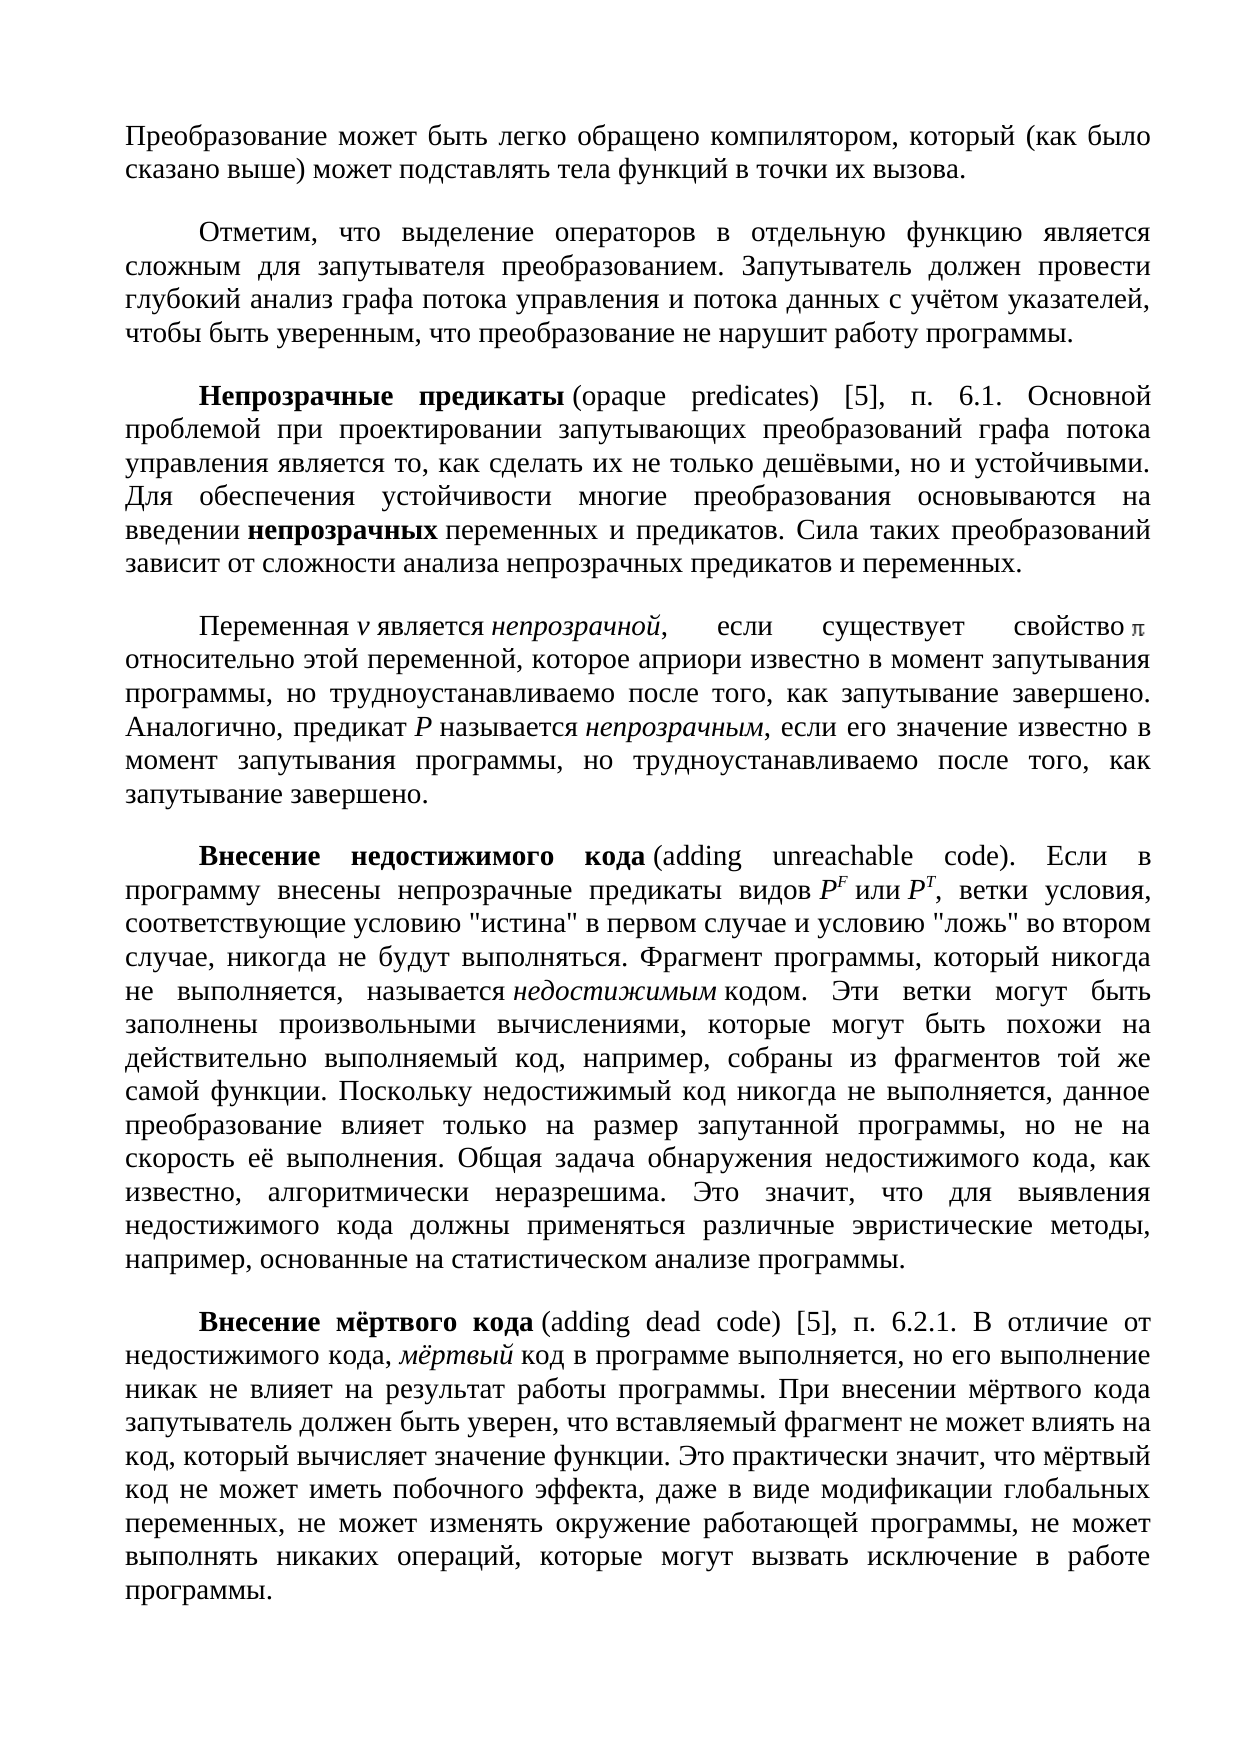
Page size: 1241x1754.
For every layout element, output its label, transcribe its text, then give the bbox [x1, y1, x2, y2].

text Отметим, что выделение операторов в отдельную функцию является сложным для запутывателя преобразованием. Запутыватель должен провести глубокий анализ графа потока управления и потока данных с учётом указателей, чтобы быть уверенным, что преобразование не нарушит работу программы. [125, 214, 1152, 348]
text Непрозрачные предикаты (opaque predicates) [5], п. 6.1. Основной проблемой при проектировании запутывающих преобразований графа потока управления является то, как сделать их не только дешёвыми, но и устойчивыми. Для обеспечения устойчивости многие преобразования основываются на введении непрозрачных переменных и предикатов. Сила таких преобразований зависит от сложности анализа непрозрачных предикатов и переменных. [125, 378, 1152, 579]
text Внесение недостижимого кода (adding unreachable code). Если в программу внесены непрозрачные предикаты видов PF или PT, ветки условия, соответствующие условию "истина" в первом случае и условию "ложь" во втором случае, никогда не будут выполняться. Фрагмент программы, который никогда не выполняется, называется недостижимым кодом. Эти ветки могут быть заполнены произвольными вычислениями, которые могут быть похожи на действительно выполняемый код, например, собраны из фрагментов той же самой функции. Поскольку недостижимый код никогда не выполняется, данное преобразование влияет только на размер запутанной программы, но не на скорость её выполнения. Общая задача обнаружения недостижимого кода, как известно, алгоритмически неразрешима. Это значит, что для выявления недостижимого кода должны применяться различные эвристические методы, например, основанные на статистическом анализе программы. [125, 838, 1152, 1274]
picture [1132, 624, 1145, 636]
text Переменная v является непрозрачной, если существует свойство относительно этой переменной, которое априори известно в момент запутывания программы, но трудноустанавливаемо после того, как запутывание завершено. Аналогично, предикат P называется непрозрачным, если его значение известно в момент запутывания программы, но трудноустанавливаемо после того, как запутывание завершено. [125, 608, 1152, 809]
text Преобразование может быть легко обращено компилятором, который (как было сказано выше) может подставлять тела функций в точки их вызова. [125, 118, 1152, 185]
text Внесение мёртвого кода (adding dead code) [5], п. 6.2.1. В отличие от недостижимого кода, мёртвый код в программе выполняется, но его выполнение никак не влияет на результат работы программы. При внесении мёртвого кода запутыватель должен быть уверен, что вставляемый фрагмент не может влиять на код, который вычисляет значение функции. Это практически значит, что мёртвый код не может иметь побочного эффекта, даже в виде модификации глобальных переменных, не может изменять окружение работающей программы, не может выполнять никаких операций, которые могут вызвать исключение в работе программы. [125, 1304, 1152, 1606]
